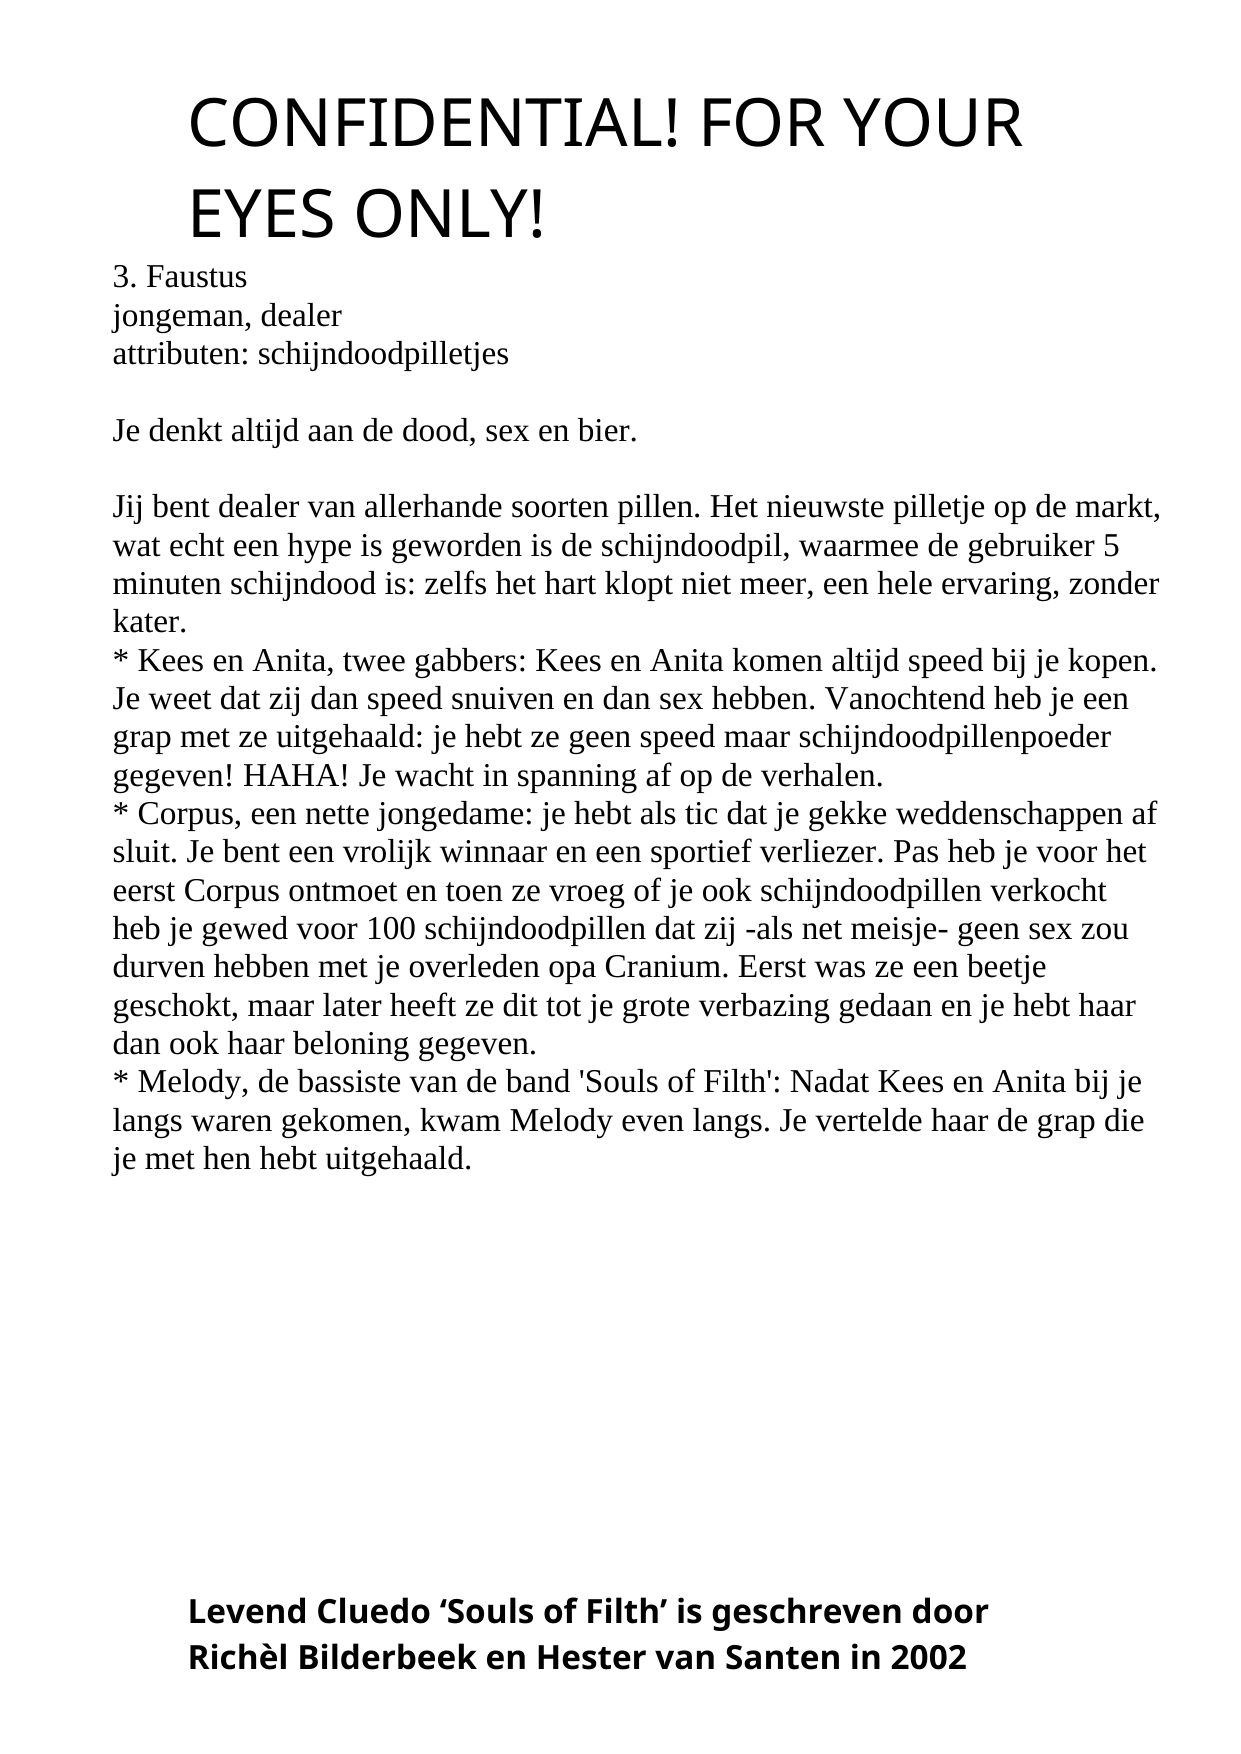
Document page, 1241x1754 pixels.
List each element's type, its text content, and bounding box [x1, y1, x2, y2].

text * Corpus, een nette jongedame: je hebt als tic dat je gekke weddenschappen af sluit. Je bent een vrolijk winnaar en een sportief verliezer. Pas heb je voor het eerst Corpus ontmoet en toen ze vroeg of je ook schijndoodpillen verkocht heb je gewed voor 100 schijndoodpillen dat zij -als net meisje- geen sex zou durven hebben met je overleden opa Cranium. Eerst was ze een beetje geschokt, maar later heeft ze dit tot je grote verbazing gedaan en je hebt haar dan ook haar beloning gegeven. [112, 793, 1162, 1062]
text Jij bent dealer van allerhande soorten pillen. Het nieuwste pilletje op de markt, wat echt een hype is geworden is de schijndoodpil, waarmee de gebruiker 5 minuten schijndood is: zelfs het hart klopt niet meer, een hele ervaring, zonder kater. [112, 487, 1162, 640]
text Je denkt altijd aan de dood, sex en bier. [112, 410, 1162, 448]
text 3. Faustus [112, 257, 1162, 295]
text attributen: schijndoodpilletjes [112, 333, 1162, 372]
text jongeman, dealer [112, 295, 1162, 333]
text * Melody, de bassiste van de band 'Souls of Filth': Nadat Kees en Anita bij je langs waren gekomen, kwam Melody even langs. Je vertelde haar de grap die je met hen hebt uitgehaald. [112, 1062, 1162, 1177]
text * Kees en Anita, twee gabbers: Kees en Anita komen altijd speed bij je kopen. Je weet dat zij dan speed snuiven en dan sex hebben. Vanochtend heb je een grap met ze uitgehaald: je hebt ze geen speed maar schijndoodpillenpoeder gegeven! HAHA! Je wacht in spanning af op de verhalen. [112, 640, 1162, 793]
